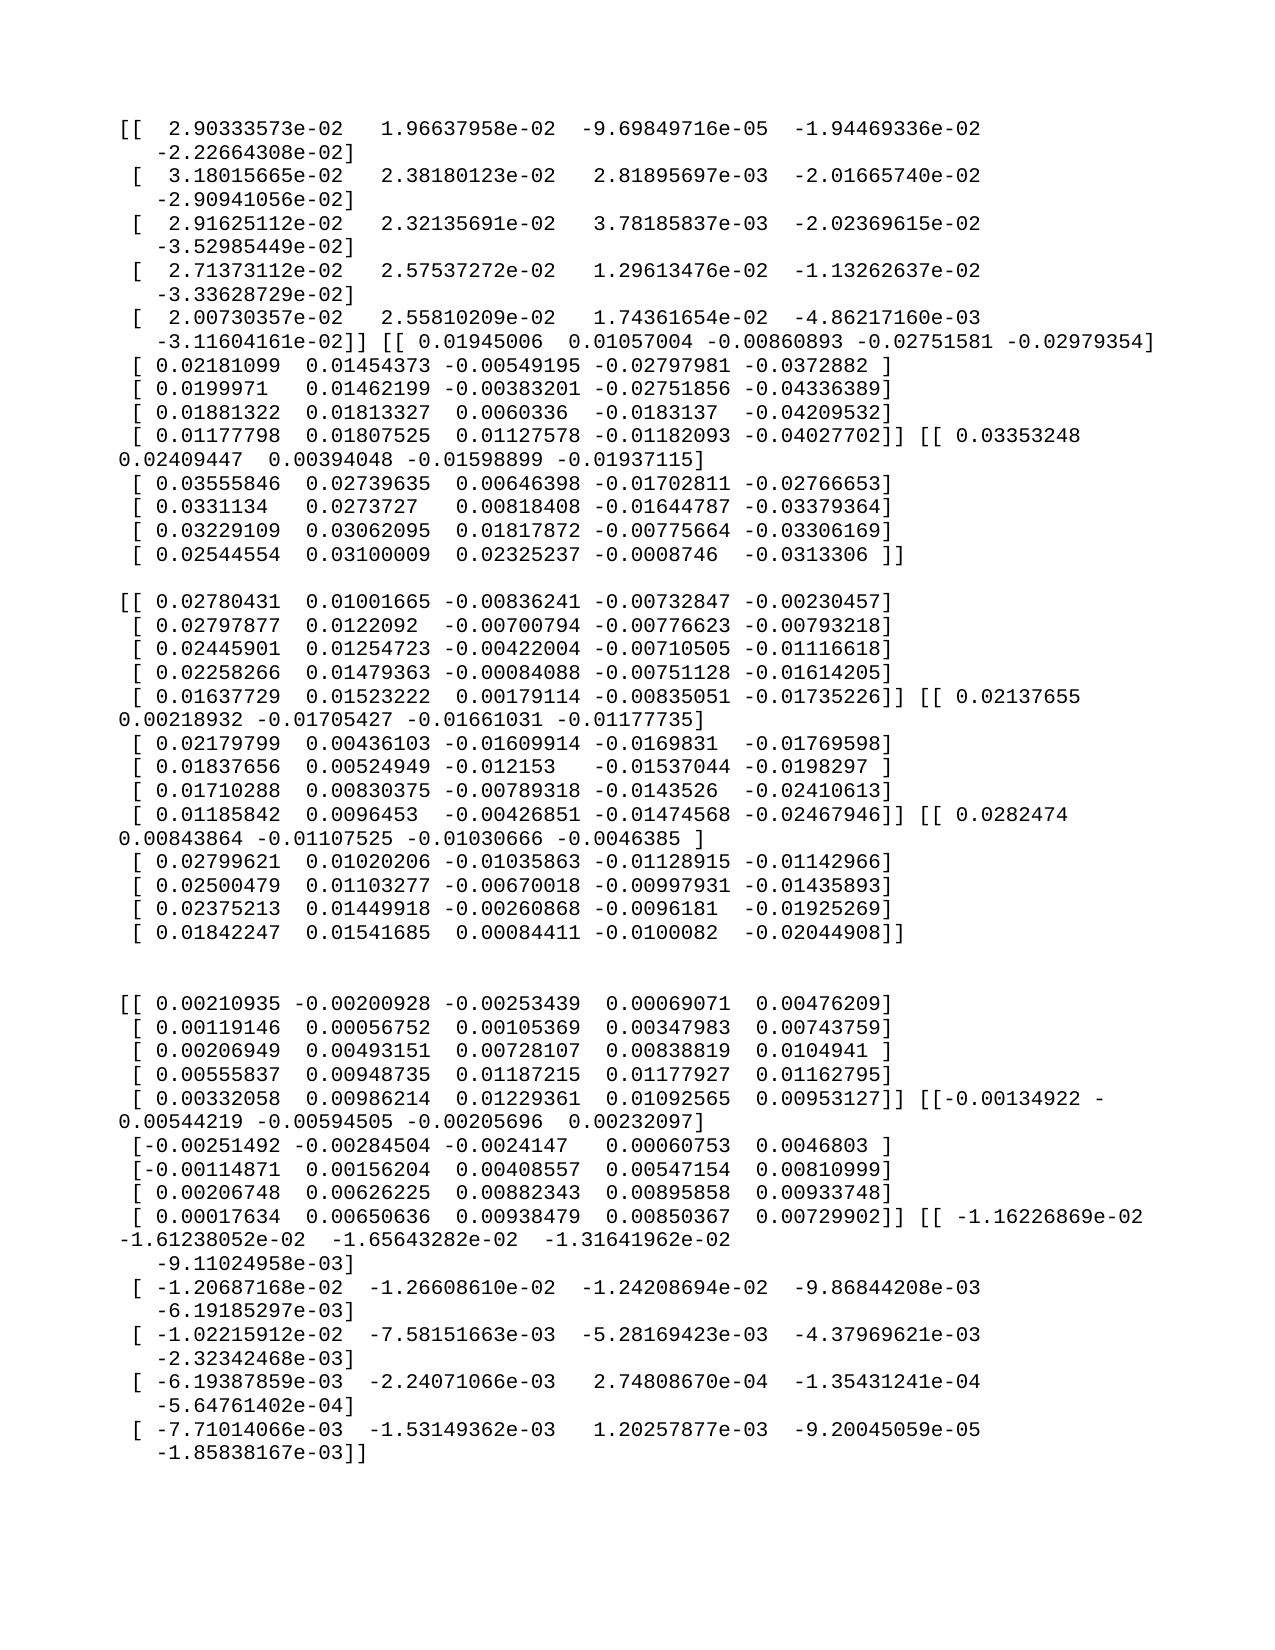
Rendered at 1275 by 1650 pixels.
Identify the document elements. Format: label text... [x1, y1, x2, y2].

text [ 3.18015665e-02 2.38180123e-02 2.81895697e-03 -2.01665740e-02 [118, 165, 1157, 189]
text [ 0.01185842 0.0096453 -0.00426851 -0.01474568 -0.02467946]] [[ 0.0282474 0.00843864 -0.01107525 -0.01030666 -0.0046385 ] [118, 804, 1157, 851]
text [ 0.00332058 0.00986214 0.01229361 0.01092565 0.00953127]] [[-0.00134922 -0.00544219 -0.00594505 -0.00205696 0.00232097] [118, 1088, 1157, 1135]
text [ 0.0331134 0.0273727 0.00818408 -0.01644787 -0.03379364] [118, 496, 1157, 520]
text [ 2.91625112e-02 2.32135691e-02 3.78185837e-03 -2.02369615e-02 [118, 213, 1157, 236]
text -3.52985449e-02] [118, 236, 1157, 260]
text [ 0.00017634 0.00650636 0.00938479 0.00850367 0.00729902]] [[ -1.16226869e-02 -1.61238052e-02 -1.65643282e-02 -1.31641962e-02 [118, 1206, 1157, 1253]
text [ 0.01710288 0.00830375 -0.00789318 -0.0143526 -0.02410613] [118, 780, 1157, 804]
text [ -7.71014066e-03 -1.53149362e-03 1.20257877e-03 -9.20045059e-05 [118, 1419, 1157, 1442]
text -2.22664308e-02] [118, 142, 1157, 165]
text [ -6.19387859e-03 -2.24071066e-03 2.74808670e-04 -1.35431241e-04 [118, 1371, 1157, 1395]
text [ 0.0199971 0.01462199 -0.00383201 -0.02751856 -0.04336389] [118, 378, 1157, 402]
text [ 0.02799621 0.01020206 -0.01035863 -0.01128915 -0.01142966] [118, 851, 1157, 875]
text [[ 0.02780431 0.01001665 -0.00836241 -0.00732847 -0.00230457] [118, 591, 1157, 615]
text [ -1.20687168e-02 -1.26608610e-02 -1.24208694e-02 -9.86844208e-03 [118, 1277, 1157, 1300]
text [[ 2.90333573e-02 1.96637958e-02 -9.69849716e-05 -1.94469336e-02 [118, 118, 1157, 142]
text [ 0.01881322 0.01813327 0.0060336 -0.0183137 -0.04209532] [118, 402, 1157, 426]
text [ 0.01177798 0.01807525 0.01127578 -0.01182093 -0.04027702]] [[ 0.03353248 0.02409447 0.00394048 -0.01598899 -0.01937115] [118, 426, 1157, 473]
text -5.64761402e-04] [118, 1395, 1157, 1419]
text -6.19185297e-03] [118, 1300, 1157, 1324]
text [ 0.02797877 0.0122092 -0.00700794 -0.00776623 -0.00793218] [118, 615, 1157, 638]
text [ 0.01837656 0.00524949 -0.012153 -0.01537044 -0.0198297 ] [118, 757, 1157, 780]
text [-0.00114871 0.00156204 0.00408557 0.00547154 0.00810999] [118, 1158, 1157, 1182]
text [ 0.00206748 0.00626225 0.00882343 0.00895858 0.00933748] [118, 1182, 1157, 1206]
text [ 0.02445901 0.01254723 -0.00422004 -0.00710505 -0.01116618] [118, 638, 1157, 662]
text -3.11604161e-02]] [[ 0.01945006 0.01057004 -0.00860893 -0.02751581 -0.02979354] [118, 331, 1157, 354]
text -9.11024958e-03] [118, 1253, 1157, 1277]
text [ 0.01637729 0.01523222 0.00179114 -0.00835051 -0.01735226]] [[ 0.02137655 0.00218932 -0.01705427 -0.01661031 -0.01177735] [118, 686, 1157, 733]
text [ -1.02215912e-02 -7.58151663e-03 -5.28169423e-03 -4.37969621e-03 [118, 1324, 1157, 1348]
text [ 0.02258266 0.01479363 -0.00084088 -0.00751128 -0.01614205] [118, 662, 1157, 686]
text [-0.00251492 -0.00284504 -0.0024147 0.00060753 0.0046803 ] [118, 1135, 1157, 1158]
text [ 0.02181099 0.01454373 -0.00549195 -0.02797981 -0.0372882 ] [118, 354, 1157, 378]
text [ 0.03555846 0.02739635 0.00646398 -0.01702811 -0.02766653] [118, 473, 1157, 496]
text -1.85838167e-03]] [118, 1442, 1157, 1466]
text [ 0.00555837 0.00948735 0.01187215 0.01177927 0.01162795] [118, 1064, 1157, 1088]
text -3.33628729e-02] [118, 284, 1157, 307]
text [ 0.00206949 0.00493151 0.00728107 0.00838819 0.0104941 ] [118, 1040, 1157, 1064]
text [ 0.02179799 0.00436103 -0.01609914 -0.0169831 -0.01769598] [118, 733, 1157, 757]
text [ 0.00119146 0.00056752 0.00105369 0.00347983 0.00743759] [118, 1017, 1157, 1040]
text [ 0.03229109 0.03062095 0.01817872 -0.00775664 -0.03306169] [118, 520, 1157, 544]
text [ 0.01842247 0.01541685 0.00084411 -0.0100082 -0.02044908]] [118, 922, 1157, 946]
text -2.32342468e-03] [118, 1348, 1157, 1371]
text [ 0.02500479 0.01103277 -0.00670018 -0.00997931 -0.01435893] [118, 875, 1157, 898]
text [ 2.00730357e-02 2.55810209e-02 1.74361654e-02 -4.86217160e-03 [118, 307, 1157, 331]
text -2.90941056e-02] [118, 189, 1157, 213]
text [ 0.02544554 0.03100009 0.02325237 -0.0008746 -0.0313306 ]] [118, 544, 1157, 567]
text [ 2.71373112e-02 2.57537272e-02 1.29613476e-02 -1.13262637e-02 [118, 260, 1157, 284]
text [ 0.02375213 0.01449918 -0.00260868 -0.0096181 -0.01925269] [118, 898, 1157, 922]
text [[ 0.00210935 -0.00200928 -0.00253439 0.00069071 0.00476209] [118, 993, 1157, 1017]
